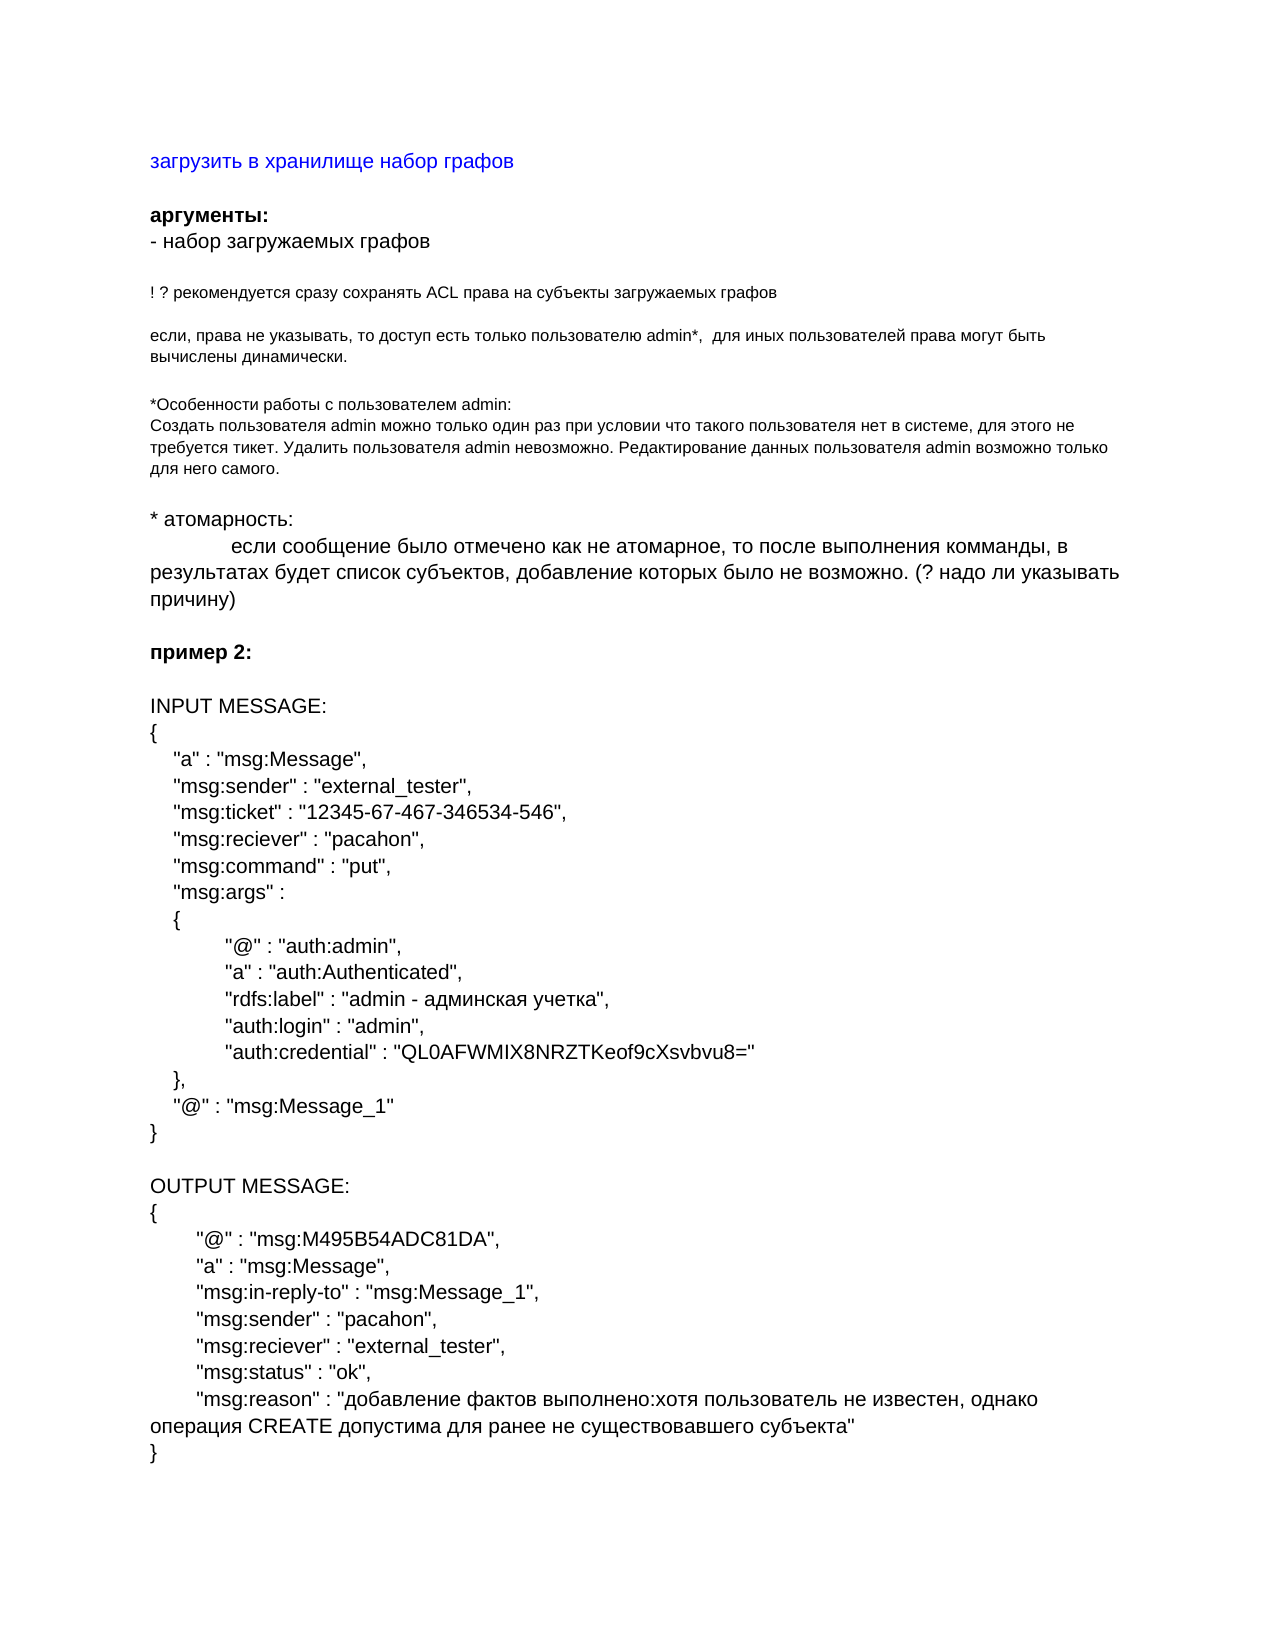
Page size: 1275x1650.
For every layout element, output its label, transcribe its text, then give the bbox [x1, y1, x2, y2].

text } [150, 1441, 1125, 1464]
text }, [150, 1067, 1125, 1091]
text "auth:login" : "admin", [150, 1014, 1125, 1037]
text - набор загружаемых графов [150, 230, 1125, 253]
text *Особенности работы с пользователем admin: [150, 395, 1125, 414]
text Создать пользователя admin можно только один раз при условии что такого пользователя нет в системе, для этого не требуется тикет. Удалить пользователя admin невозможно. Редактирование данных пользователя admin возможно только для него самого. [150, 417, 1125, 478]
text "@" : "msg:Message_1" [150, 1094, 1125, 1117]
text "msg:sender" : "pacahon", [150, 1307, 1125, 1331]
text "a" : "msg:Message", [150, 747, 1125, 771]
text { [150, 721, 1125, 744]
text "@" : "auth:admin", [150, 934, 1125, 957]
text "msg:status" : "ok", [150, 1361, 1125, 1384]
text если сообщение было отмечено как не атомарное, то после выполнения комманды, в результатах будет список субъектов, добавление которых было не возможно. (? надо ли указывать причину) [150, 534, 1125, 611]
text "msg:in-reply-to" : "msg:Message_1", [150, 1281, 1125, 1304]
text } [150, 1121, 1125, 1144]
text { [150, 1201, 1125, 1224]
text { [150, 907, 1125, 931]
text если, права не указывать, то доступ есть только пользователю admin*, для иных пользователей права могут быть вычислены динамически. [150, 326, 1125, 366]
text "msg:reason" : "добавление фактов выполнено:хотя пользователь не известен, однако операция CREATE допустима для ранее не существовавшего субъекта" [150, 1387, 1125, 1437]
text пример 2: [150, 641, 1125, 664]
text "msg:ticket" : "12345-67-467-346534-546", [150, 801, 1125, 824]
text "msg:sender" : "external_tester", [150, 774, 1125, 797]
text INPUT MESSAGE: [150, 694, 1125, 717]
text "msg:reciever" : "pacahon", [150, 827, 1125, 851]
text загрузить в хранилище набор графов [150, 150, 1125, 173]
text "auth:credential" : "QL0AFWMIX8NRZTKeof9cXsvbvu8=" [150, 1041, 1125, 1064]
text "@" : "msg:M495B54ADC81DA", [150, 1227, 1125, 1251]
text аргументы: [150, 203, 1125, 227]
text "msg:command" : "put", [150, 854, 1125, 877]
text OUTPUT MESSAGE: [150, 1174, 1125, 1197]
text "msg:args" : [150, 881, 1125, 904]
text "rdfs:label" : "admin - админская учетка", [150, 987, 1125, 1011]
text * атомарность: [150, 507, 1125, 531]
text "a" : "msg:Message", [150, 1254, 1125, 1277]
text "msg:reciever" : "external_tester", [150, 1334, 1125, 1357]
text ! ? рекомендуется сразу сохранять ACL права на субъекты загружаемых графов [150, 283, 1125, 302]
text "a" : "auth:Authenticated", [150, 961, 1125, 984]
